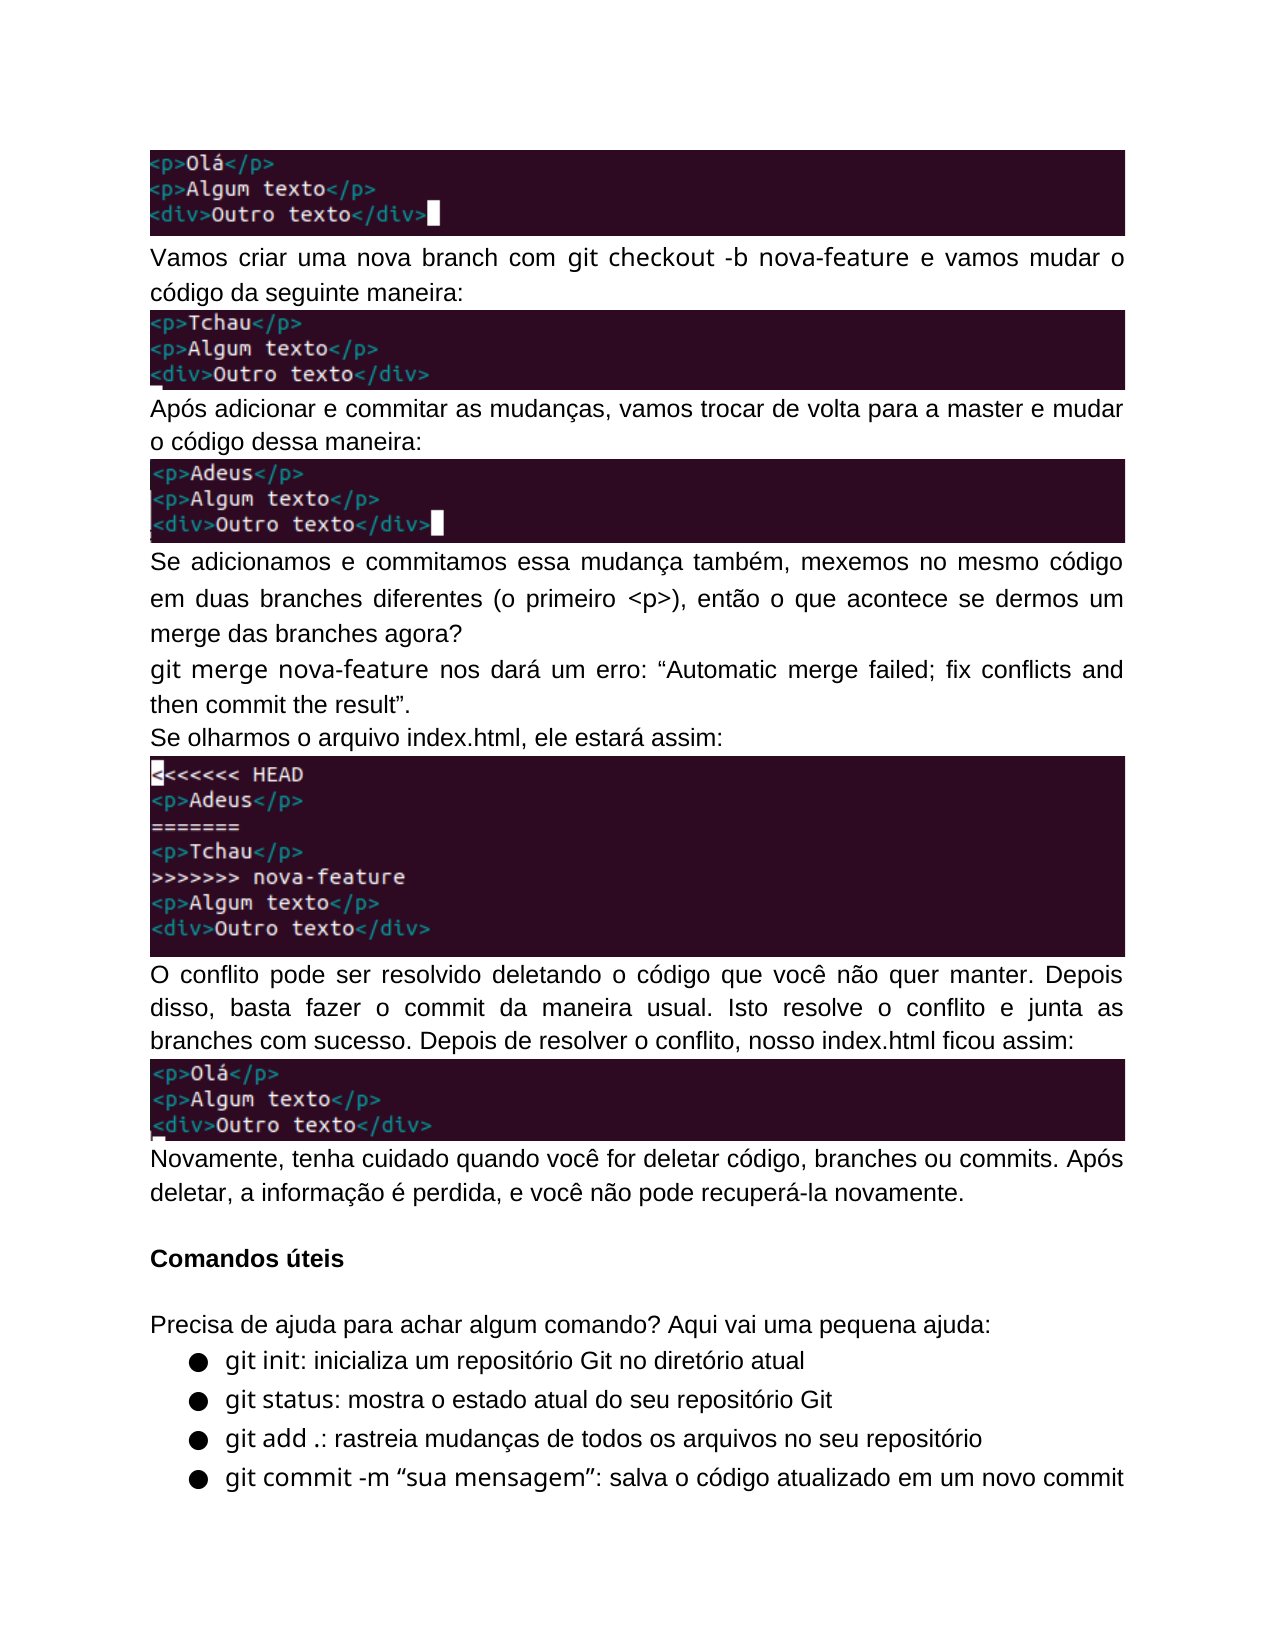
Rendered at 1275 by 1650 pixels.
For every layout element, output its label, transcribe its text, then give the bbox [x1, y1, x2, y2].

list git commit -m “sua mensagem”: salva o código atualizado em um novo commit [187, 1460, 1125, 1494]
picture [150, 1059, 1125, 1141]
text Vamos criar uma nova branch com git checkout -b nova-feature e vamos mudar o código da seguinte maneira: [150, 239, 1125, 306]
text Precisa de ajuda para achar algum comando? Aqui vai uma pequena ajuda: [150, 1309, 1125, 1338]
picture [150, 310, 1125, 390]
list git init: inicializa um repositório Git no diretório atual [187, 1343, 1125, 1377]
picture [150, 150, 1125, 236]
picture [150, 459, 1125, 543]
text Se adicionamos e commitamos essa mudança também, mexemos no mesmo código em duas branches diferentes (o primeiro <p>), então o que acontece se dermos um merge das branches agora? [150, 547, 1125, 648]
text Se olharmos o arquivo index.html, ele estará assim: [150, 723, 1125, 752]
text O conflito pode ser resolvido deletando o código que você não quer manter. Depois disso, basta fazer o commit da maneira usual. Isto resolve o conflito e junta as branches com sucesso. Depois de resolver o conflito, nosso index.html ficou assim: [150, 960, 1125, 1055]
picture [150, 756, 1125, 957]
list git status: mostra o estado atual do seu repositório Git [187, 1382, 1125, 1416]
text Após adicionar e commitar as mudanças, vamos trocar de volta para a master e mudar o código dessa maneira: [150, 394, 1125, 455]
text git merge nova-feature nos dará um erro: “Automatic merge failed; fix conflicts and then commit the result”. [150, 652, 1125, 719]
text Novamente, tenha cuidado quando você for deletar código, branches ou commits. Após deletar, a informação é perdida, e você não pode recuperá-la novamente. [150, 1144, 1125, 1206]
list git add .: rastreia mudanças de todos os arquivos no seu repositório [187, 1421, 1125, 1455]
text Comandos úteis [150, 1243, 1125, 1272]
